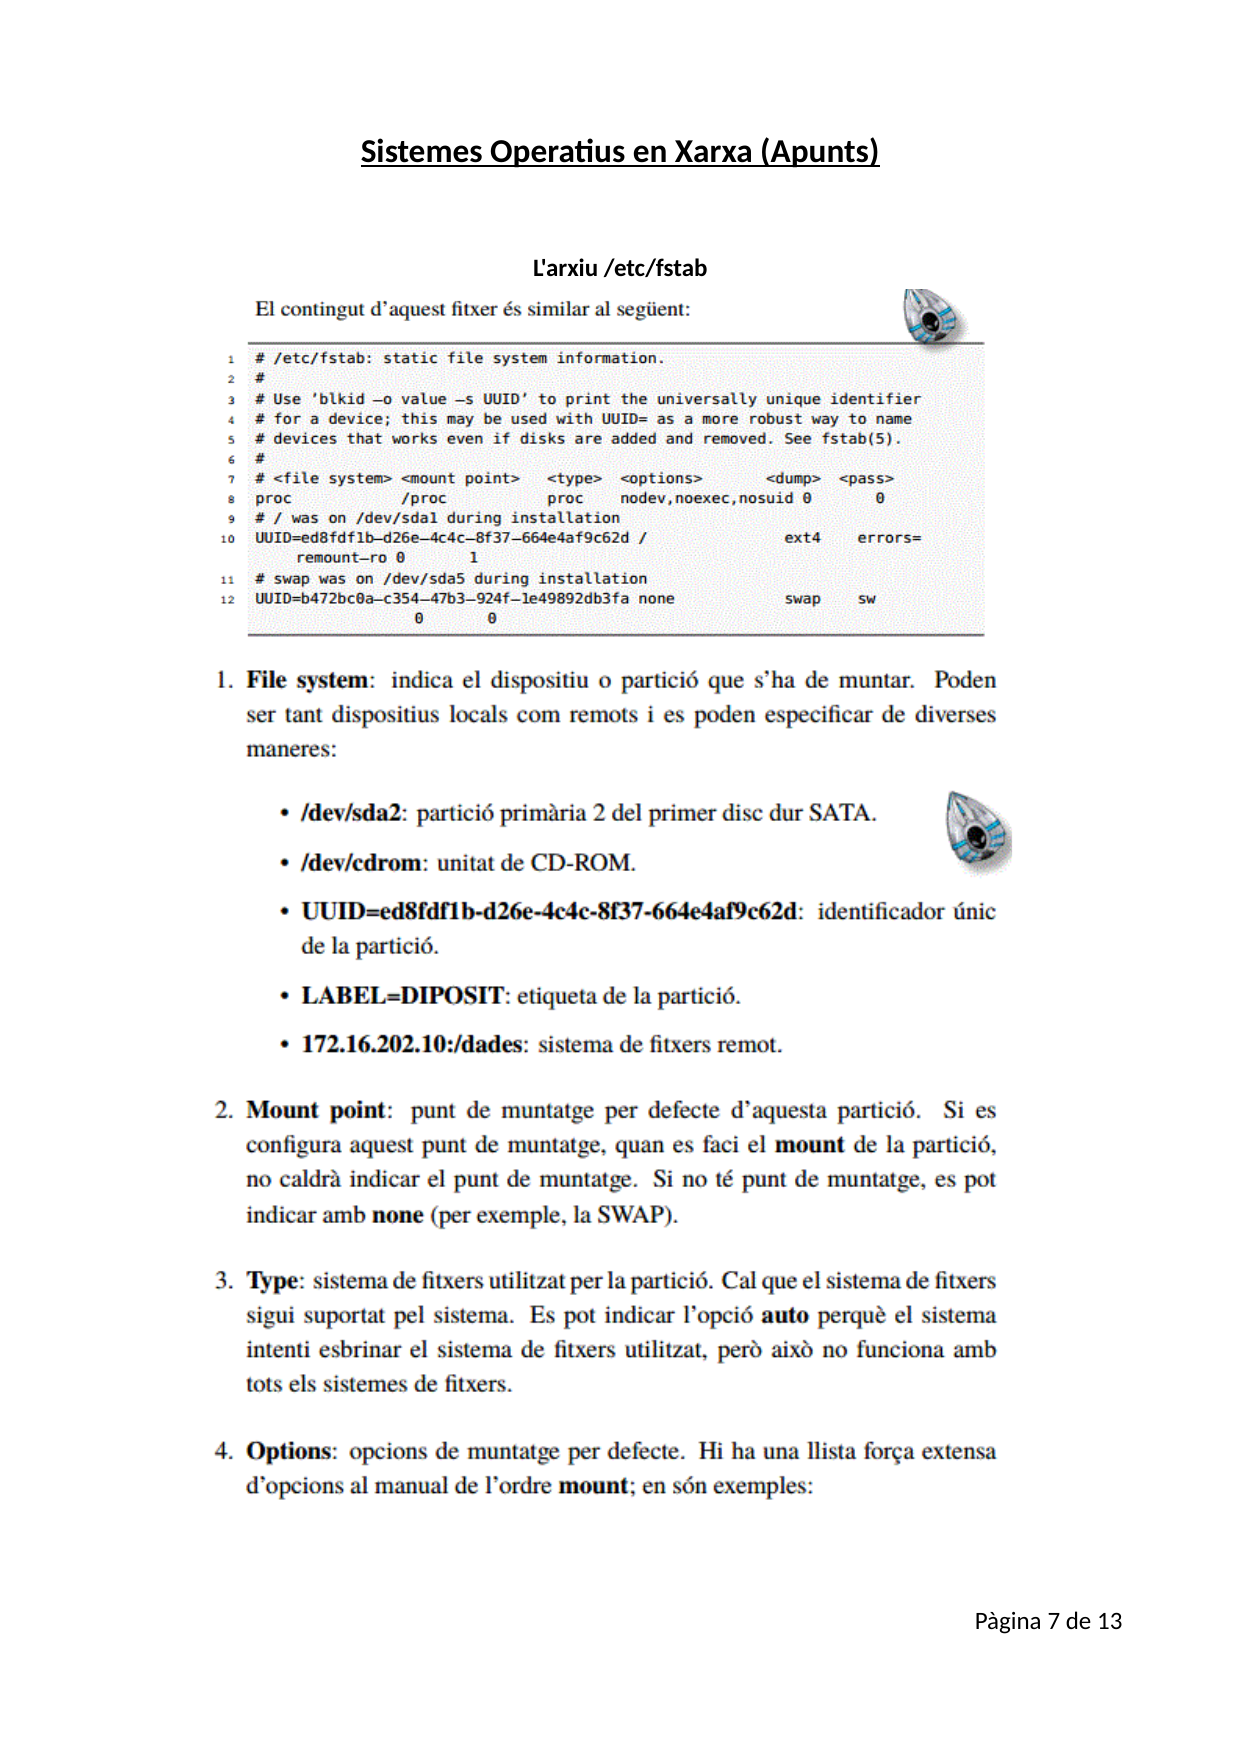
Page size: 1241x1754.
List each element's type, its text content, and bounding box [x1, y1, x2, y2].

text L'arxiu /etc/fstab [118, 252, 1122, 283]
picture [184, 652, 1013, 1503]
picture [219, 289, 1003, 638]
